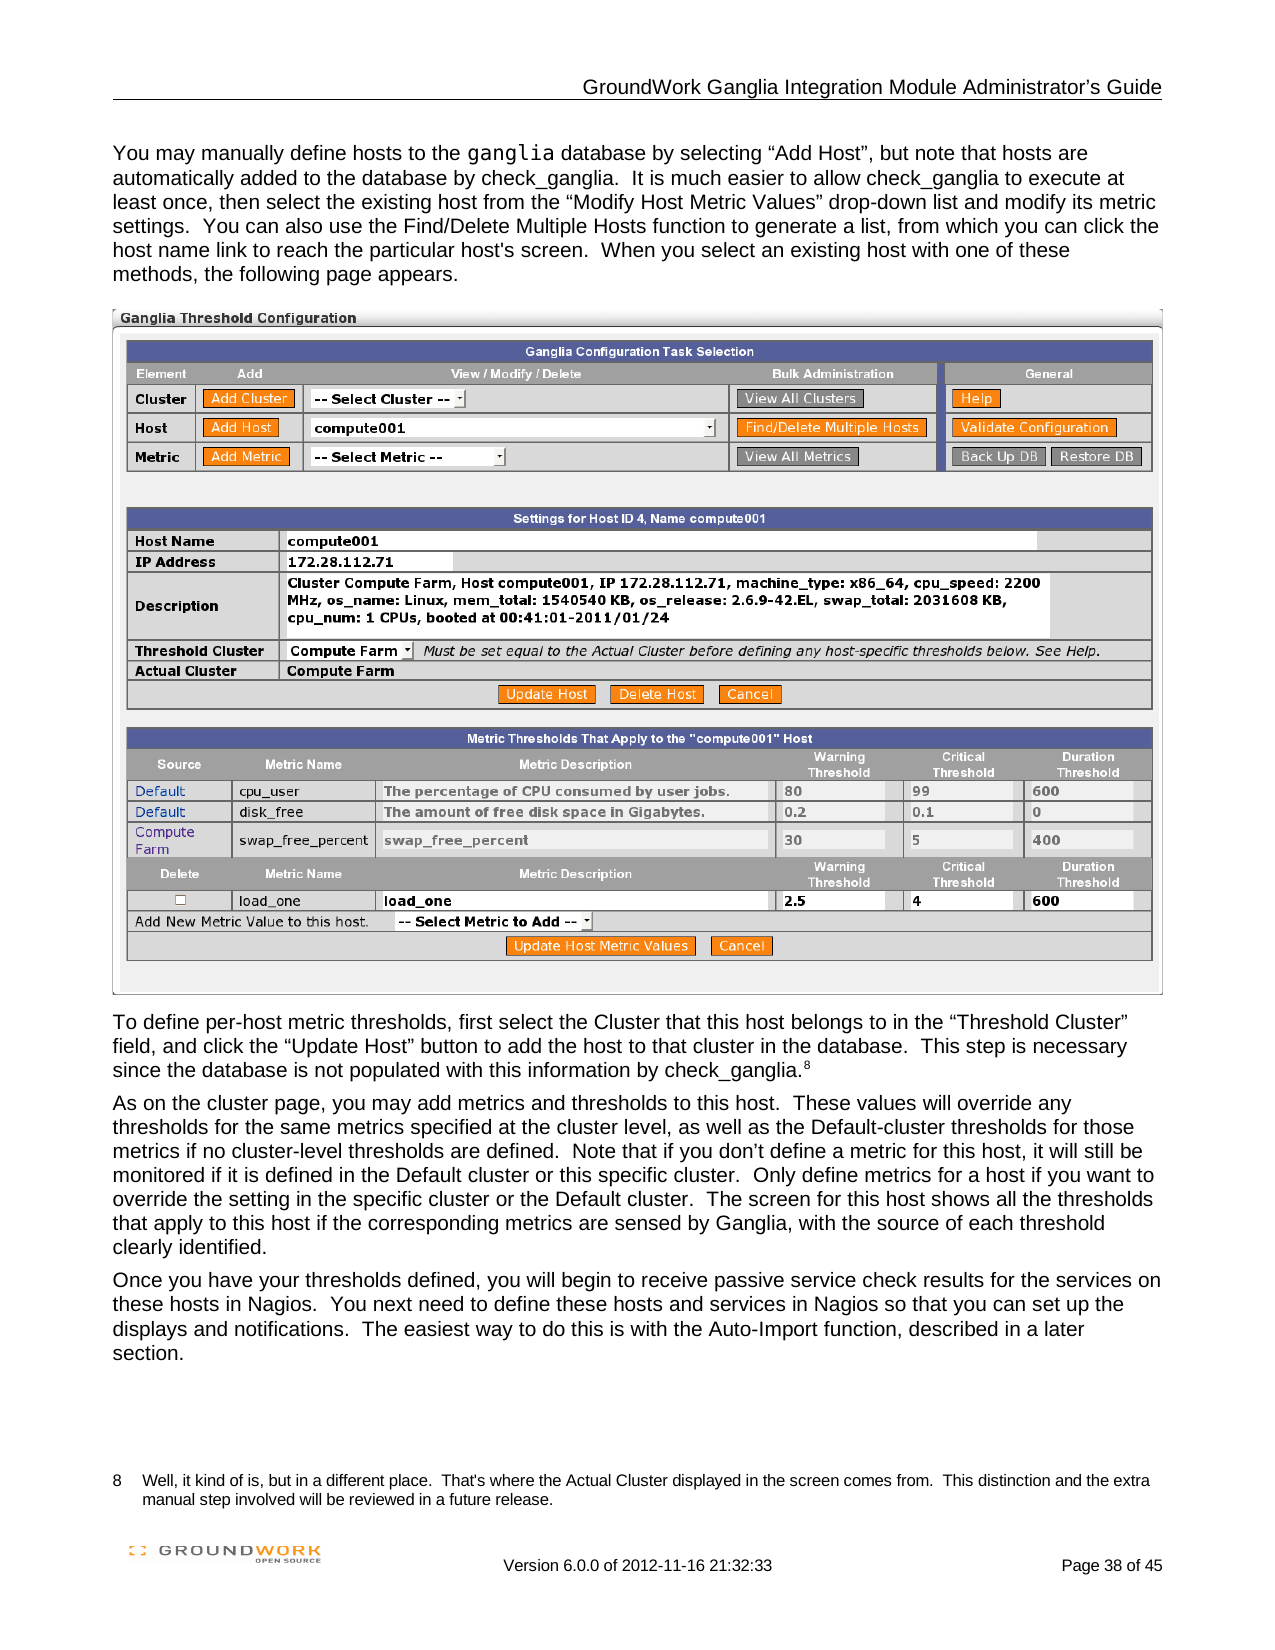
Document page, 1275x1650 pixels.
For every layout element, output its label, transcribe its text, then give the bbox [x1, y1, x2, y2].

picture [129, 1546, 321, 1563]
picture [112, 309, 1163, 995]
list Well, it kind of is, but in a different place. That's where the Actual Cluster displayed in the screen comes from. This distinction and the extra manual step involved will be reviewed in a future release. [112, 1471, 1162, 1509]
text Once you have your thresholds defined, you will begin to receive passive service check results for the services on these hosts in Nagios. You next need to define these hosts and services in Nagios so that you can set up the displays and notifications. The easiest way to do this is with the Auto-Import function, described in a later section. [112, 1268, 1162, 1364]
text You may manually define hosts to the ganglia database by selecting “Add Host”, but note that hosts are automatically added to the database by check_ganglia. It is much easier to allow check_ganglia to execute at least once, then select the existing host from the “Modify Host Metric Values” drop-down list and modify its metric settings. You can also use the Find/Delete Multiple Hosts function to generate a list, from which you can click the host name link to reach the particular host's screen. When you select an existing host with one of these methods, the following page appears. [112, 141, 1162, 286]
text [112, 295, 1162, 309]
text As on the cluster page, you may add metrics and thresholds to this host. These values will override any thresholds for the same metrics specified at the cluster level, as well as the Default-cluster thresholds for those metrics if no cluster-level thresholds are defined. Note that if you don’t define a metric for this host, it will still be monitored if it is defined in the Default cluster or this specific cluster. Only define metrics for a host if you want to override the setting in the specific cluster or the Default cluster. The screen for this host shows all the thresholds that apply to this host if the corresponding metrics are sensed by Ganglia, with the source of each threshold clearly identified. [112, 1091, 1162, 1259]
text To define per-host metric thresholds, first select the Cluster that this host belongs to in the “Threshold Cluster” field, and click the “Update Host” button to add the host to that cluster in the database. This step is necessary since the database is not populated with this information by check_ganglia. [112, 995, 1162, 1082]
